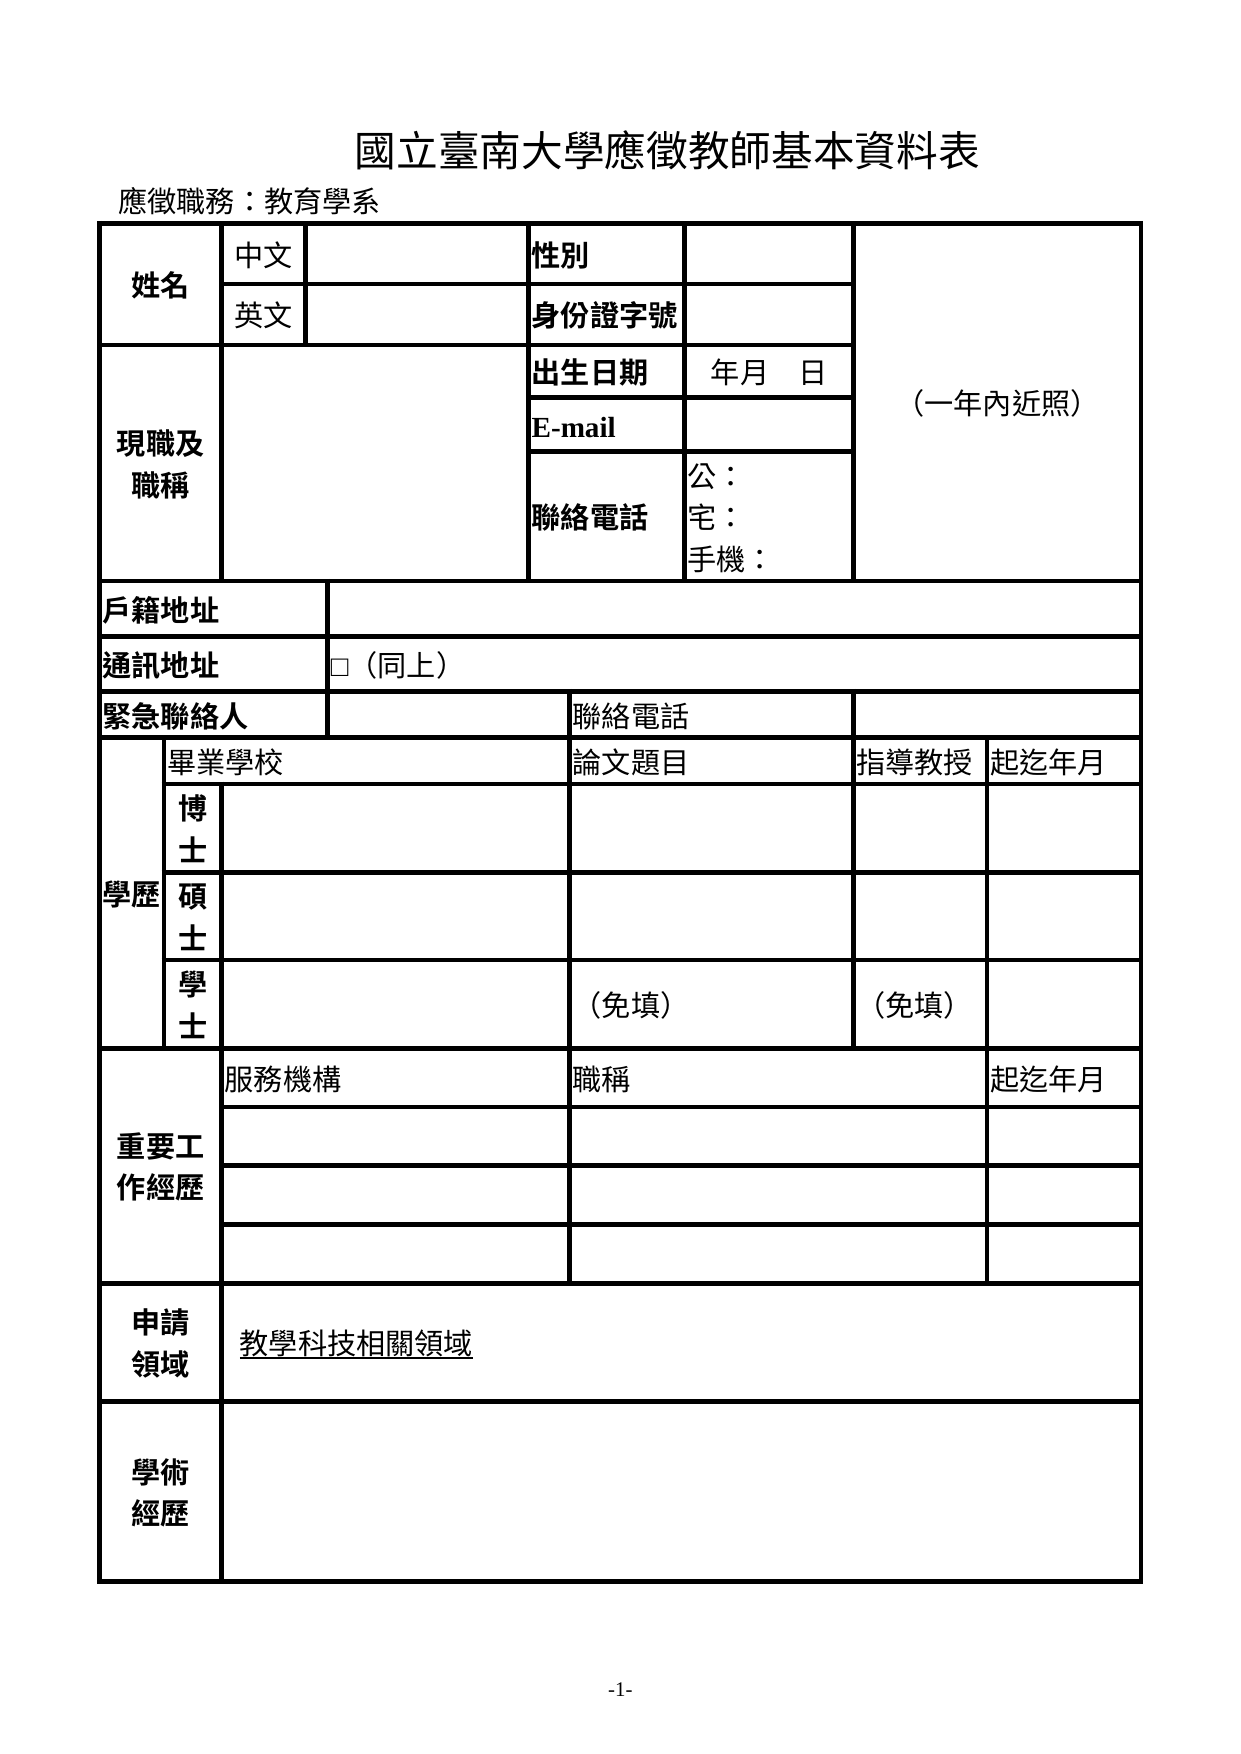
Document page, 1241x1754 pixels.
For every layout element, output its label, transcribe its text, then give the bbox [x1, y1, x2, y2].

table_cell 職稱 [572, 1051, 985, 1104]
table_cell [989, 875, 1139, 958]
table_cell 英文 [224, 286, 303, 342]
table_cell [224, 875, 567, 958]
table_cell 起迄年月 [989, 1051, 1139, 1104]
text 國立臺南大學應徵教師基本資料表 [212, 118, 1122, 178]
table_cell [687, 400, 851, 449]
table_cell [989, 786, 1139, 870]
table_cell 學士 [166, 962, 219, 1046]
table_cell [989, 1227, 1139, 1281]
table_cell 申請 領域 [102, 1286, 219, 1399]
table_cell [572, 786, 851, 870]
table_cell [224, 1109, 567, 1163]
table_cell 起迄年月 [989, 740, 1139, 782]
table_cell 通訊地址 [102, 639, 325, 689]
table_cell 碩士 [166, 875, 219, 958]
table_cell [330, 583, 1139, 634]
table_header 中文 [224, 226, 303, 281]
table_cell 年月 日 [687, 347, 851, 395]
table_cell （免填） [572, 962, 851, 1046]
table_header 性別 [531, 226, 682, 281]
table_cell （免填） [856, 962, 985, 1046]
table_cell 學術 經歷 [102, 1404, 219, 1579]
table_cell [224, 1168, 567, 1222]
table_cell [572, 1227, 985, 1281]
table_cell [224, 1404, 1139, 1579]
table_cell [989, 1109, 1139, 1163]
table_cell [989, 962, 1139, 1046]
table_cell [989, 1168, 1139, 1222]
table_cell [224, 962, 567, 1046]
table_cell E-mail [531, 400, 682, 449]
table_cell 畢業學校 [166, 740, 567, 782]
table_cell [687, 286, 851, 342]
table_cell [224, 347, 526, 579]
table_cell 教學科技相關領域 [224, 1286, 1139, 1399]
table_cell [572, 1109, 985, 1163]
table_cell [856, 786, 985, 870]
table_cell 博士 [166, 786, 219, 870]
table_cell 指導教授 [856, 740, 985, 782]
table_cell [224, 786, 567, 870]
table_header [308, 226, 526, 281]
table_cell 聯絡電話 [531, 454, 682, 579]
table_header 姓名 [102, 226, 219, 342]
table_cell 現職及 職稱 [102, 347, 219, 579]
table_cell 身份證字號 [531, 286, 682, 342]
table_cell 論文題目 [572, 740, 851, 782]
table_cell [856, 875, 985, 958]
table_cell 公： 宅： 手機： [687, 454, 851, 579]
table_cell 學歷 [102, 740, 162, 1046]
table_cell 服務機構 [224, 1051, 567, 1104]
table_cell 出生日期 [531, 347, 682, 395]
table_cell [572, 1168, 985, 1222]
table_cell [224, 1227, 567, 1281]
table_header （一年內近照） [856, 226, 1139, 579]
table_cell [572, 875, 851, 958]
text 應徵職務：教育學系 [118, 178, 1122, 221]
table_cell [330, 694, 567, 735]
table_cell [308, 286, 526, 342]
table_cell 緊急聯絡人 [102, 694, 325, 735]
table_cell [856, 694, 1139, 735]
table_cell 戶籍地址 [102, 583, 325, 634]
table_cell 聯絡電話 [572, 694, 851, 735]
table_cell □（同上） [330, 639, 1139, 689]
table_cell 重要工作經歷 [102, 1051, 219, 1281]
table_header [687, 226, 851, 281]
